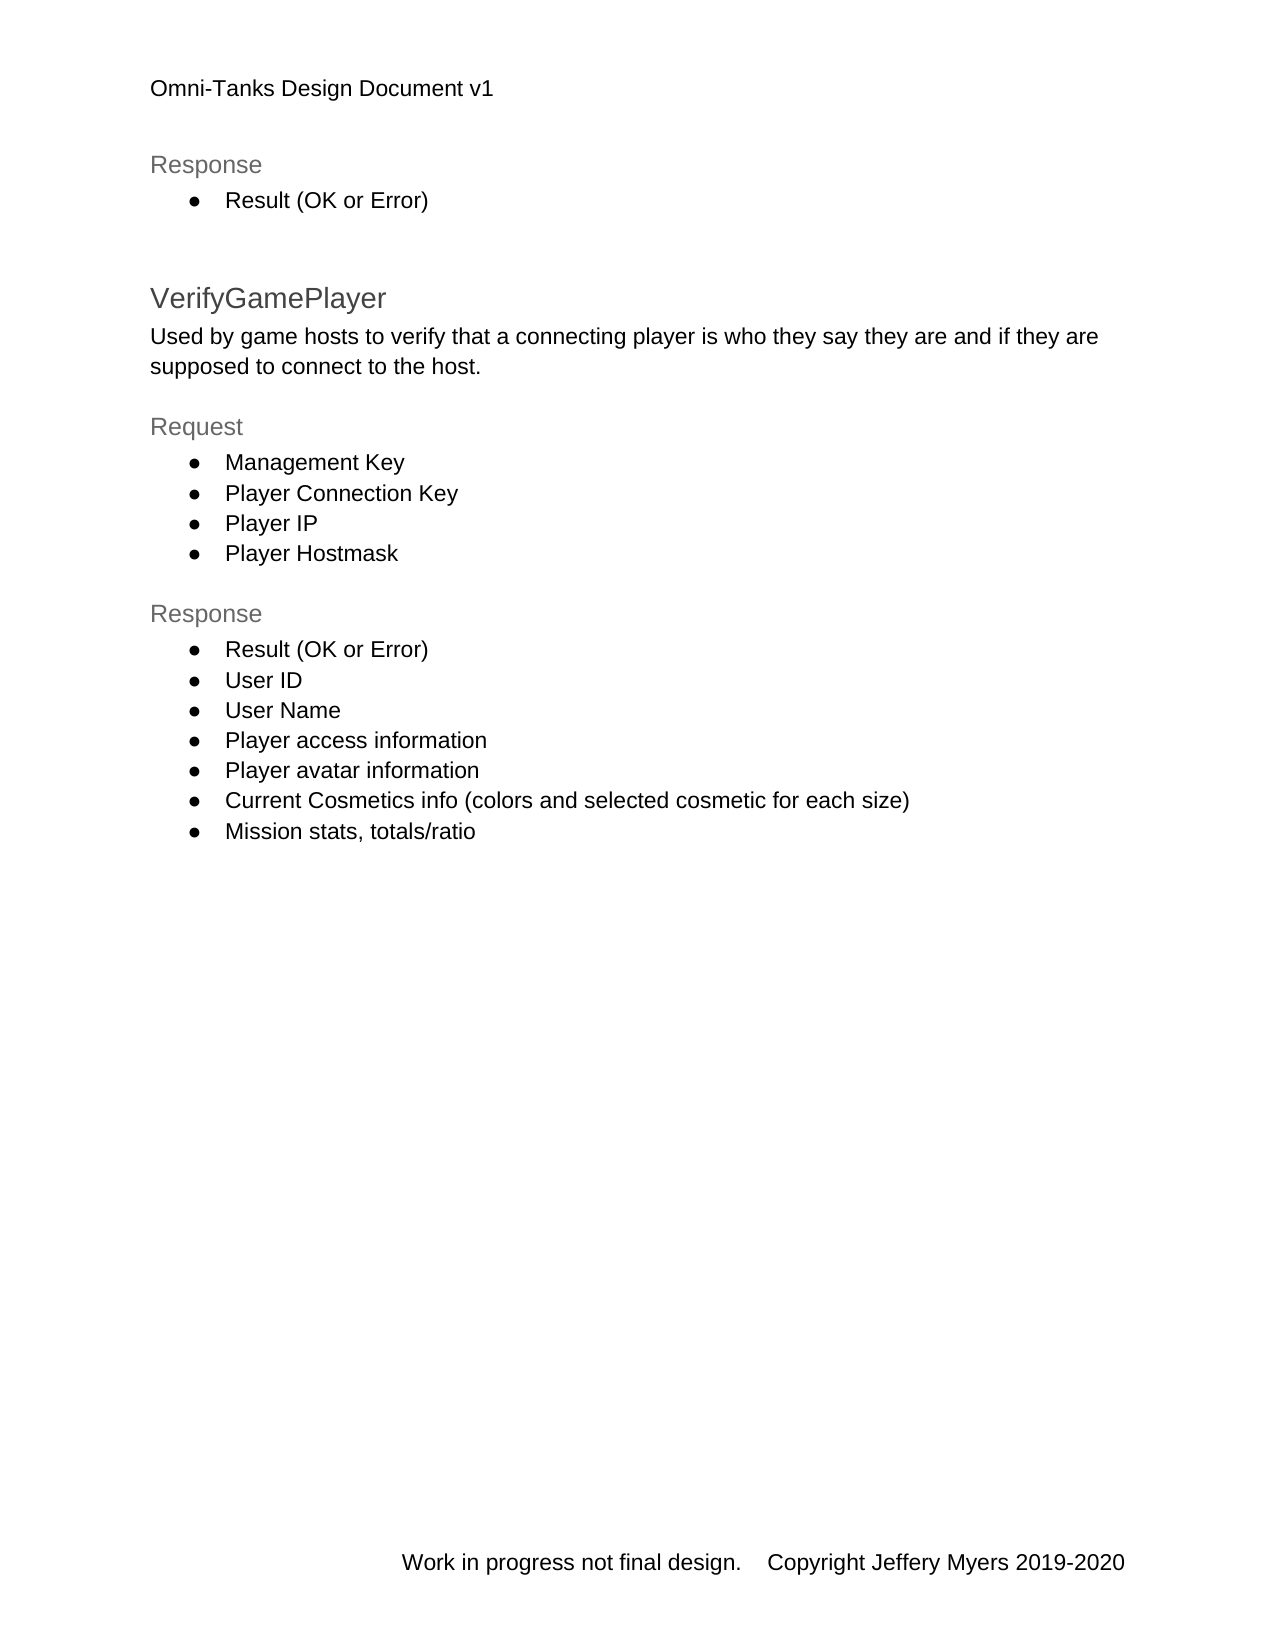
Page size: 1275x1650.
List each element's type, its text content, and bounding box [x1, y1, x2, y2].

subtitle Response [150, 150, 1125, 179]
list Result (OK or Error) [187, 636, 1125, 663]
list Player avatar information [187, 757, 1125, 784]
subtitle VerifyGamePlayer [150, 281, 1125, 314]
text Used by game hosts to verify that a connecting player is who they say they are and if they are supposed to connect to the host. [150, 323, 1125, 379]
list Result (OK or Error) [187, 187, 1125, 213]
list Player Connection Key [187, 479, 1125, 506]
list User ID [187, 667, 1125, 693]
list Player access information [187, 727, 1125, 753]
subtitle Request [150, 412, 1125, 441]
subtitle Response [150, 599, 1125, 628]
list Mission stats, totals/ratio [187, 818, 1125, 844]
list Current Cosmetics info (colors and selected cosmetic for each size) [187, 787, 1125, 814]
list Player IP [187, 510, 1125, 536]
list Management Key [187, 449, 1125, 476]
list Player Hostmask [187, 540, 1125, 566]
list User Name [187, 697, 1125, 723]
